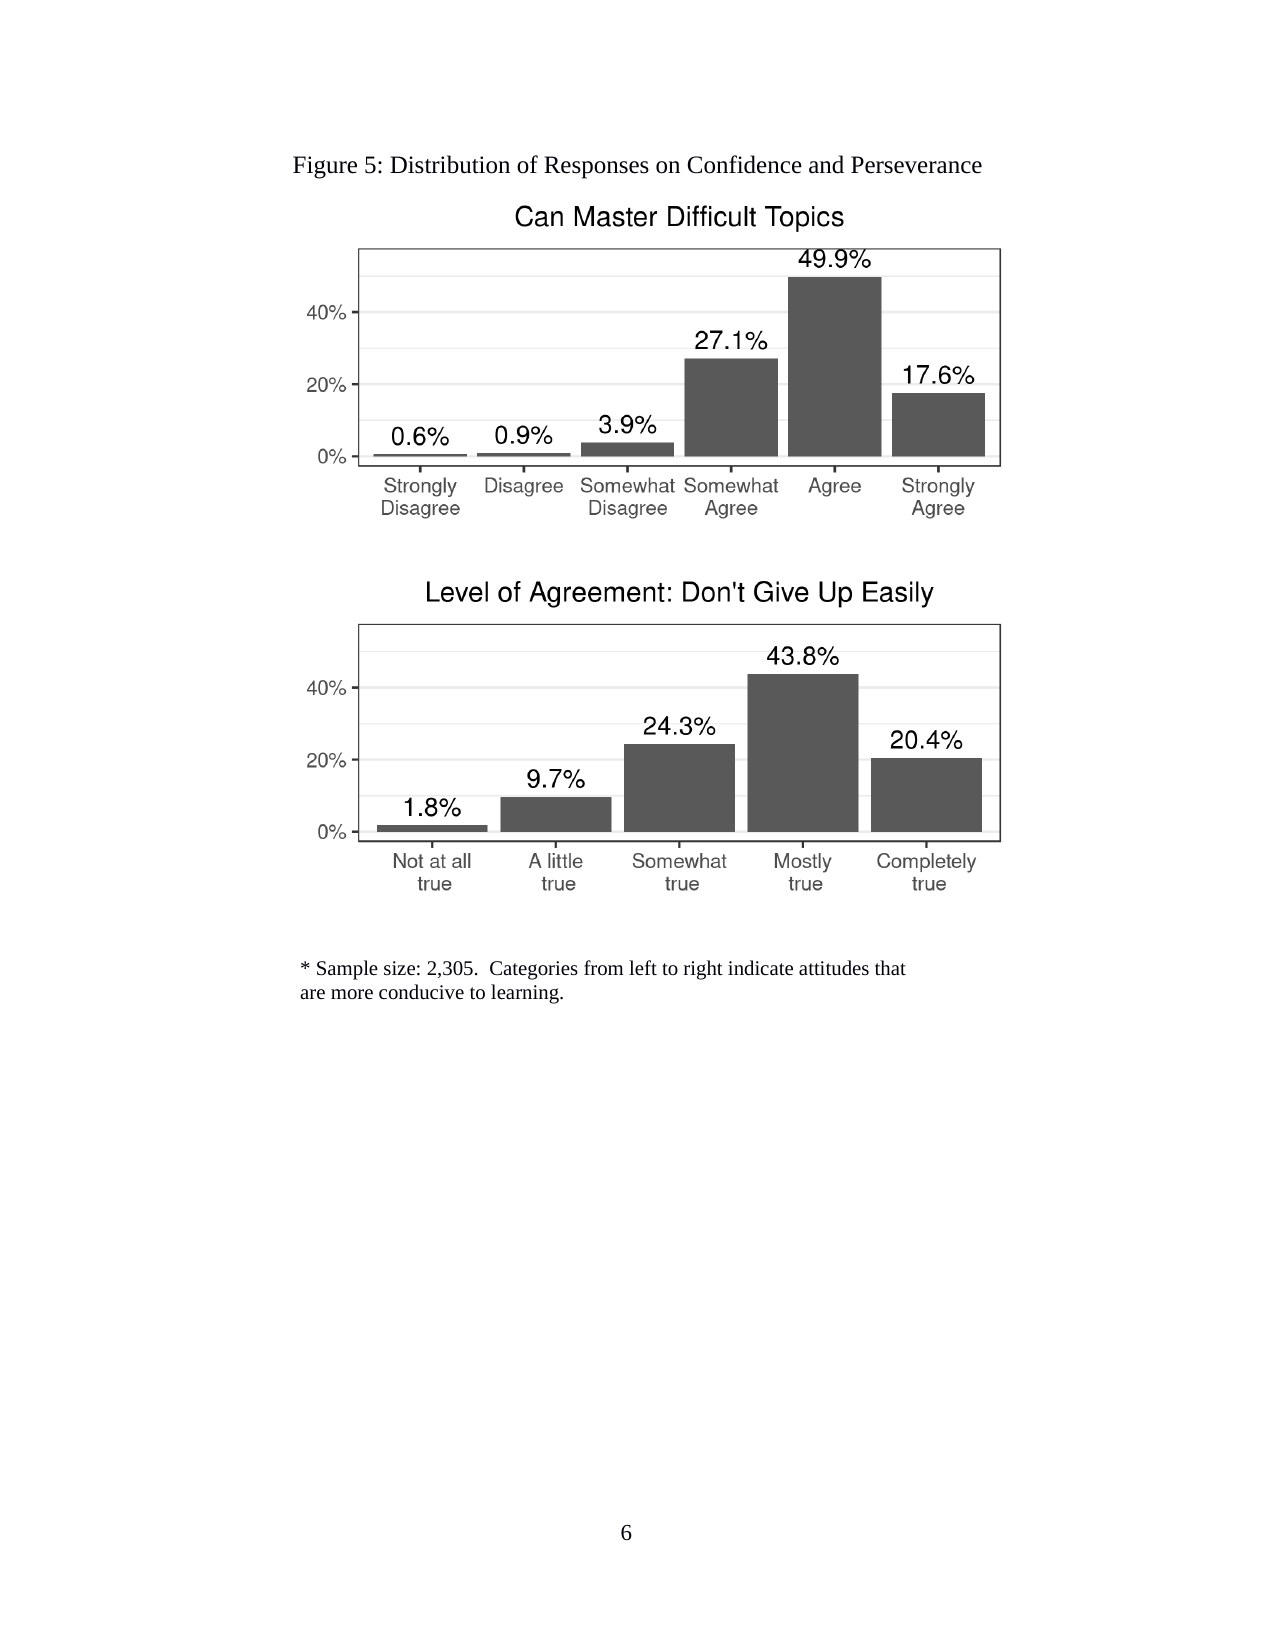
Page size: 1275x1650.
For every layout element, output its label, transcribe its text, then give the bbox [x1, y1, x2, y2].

text Figure 5: Distribution of Responses on Confidence and Perseverance [150, 150, 1125, 179]
picture [262, 193, 1013, 944]
text * Sample size: 2,305. Categories from left to right indicate attitudes that are more conducive to learning. [300, 956, 1125, 1004]
